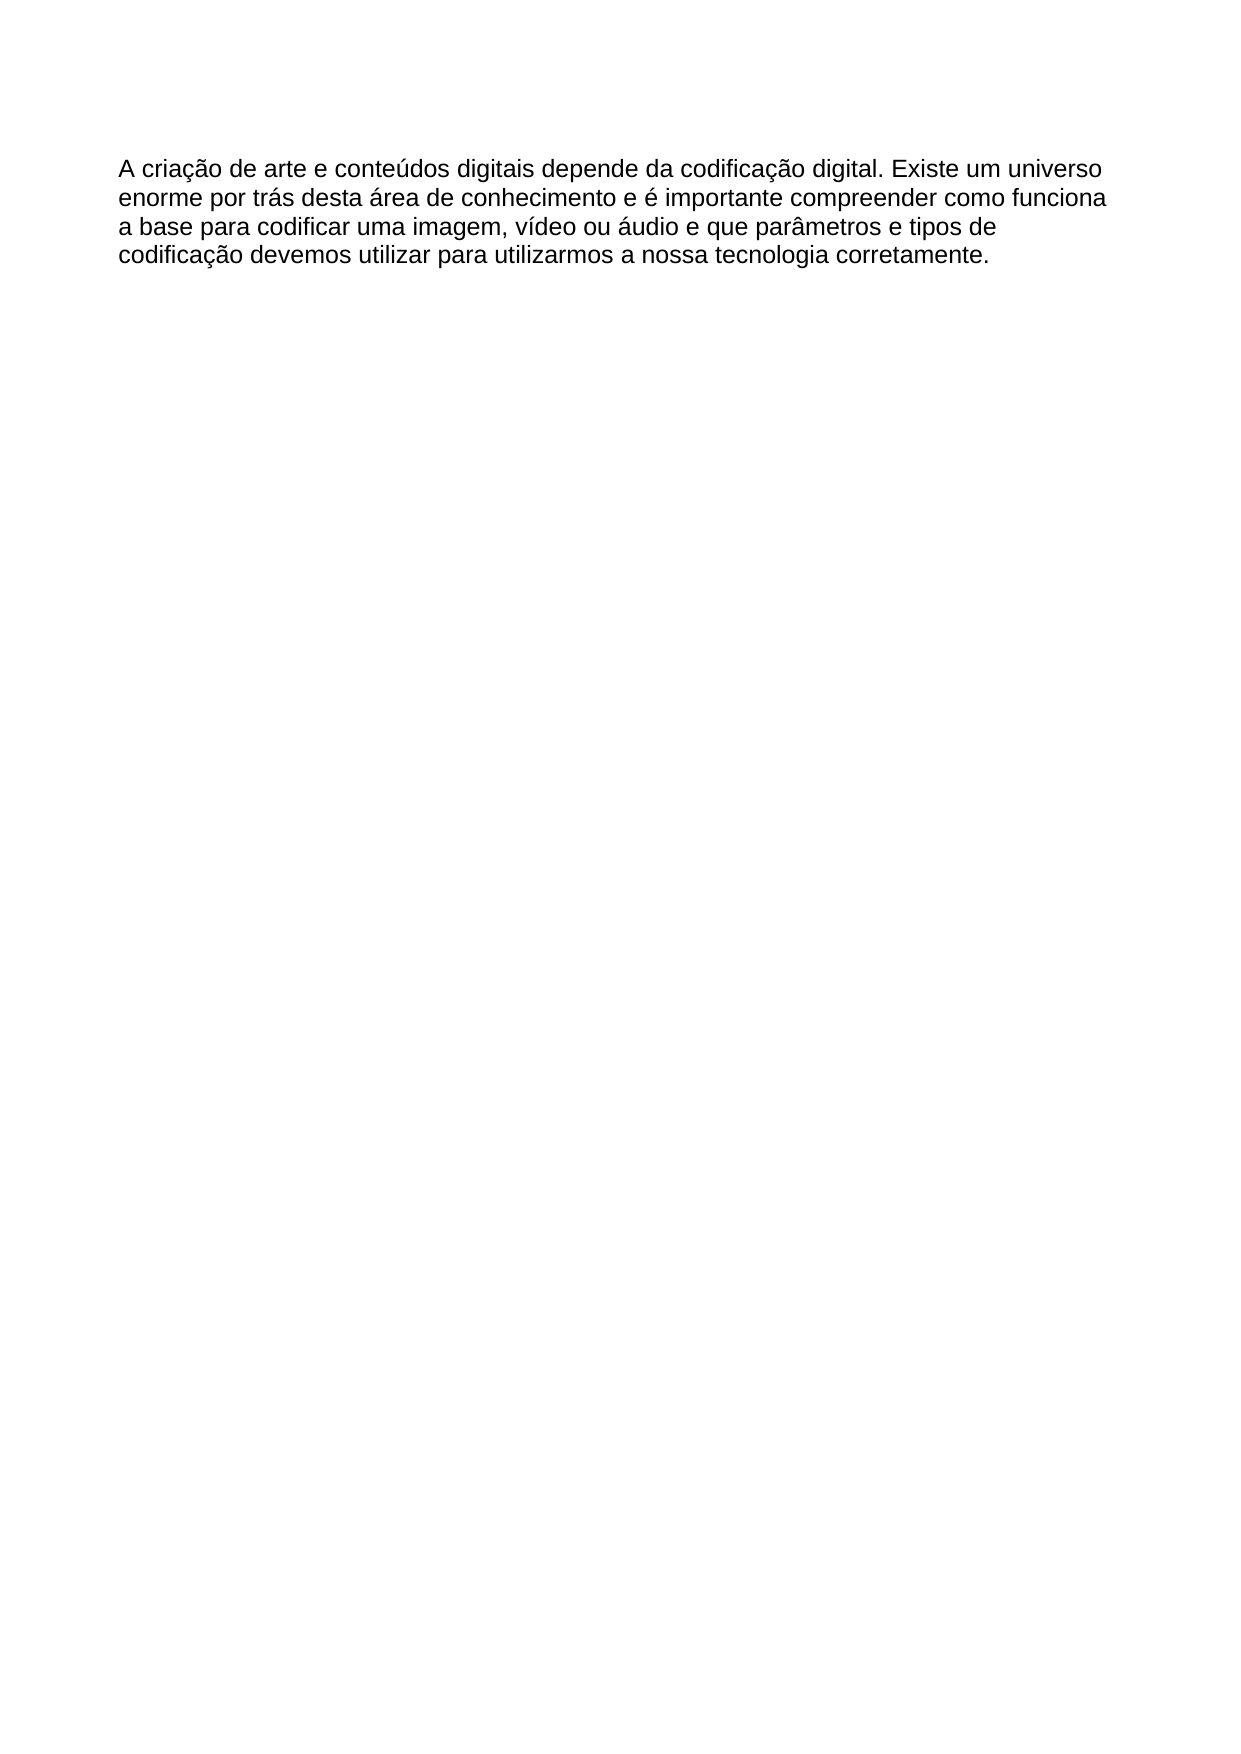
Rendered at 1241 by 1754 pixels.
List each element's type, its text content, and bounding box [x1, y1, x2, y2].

text A criação de arte e conteúdos digitais depende da codificação digital. Existe um universo enorme por trás desta área de conhecimento e é importante compreender como funciona a base para codificar uma imagem, vídeo ou áudio e que parâmetros e tipos de codificação devemos utilizar para utilizarmos a nossa tecnologia corretamente. [118, 154, 1122, 269]
